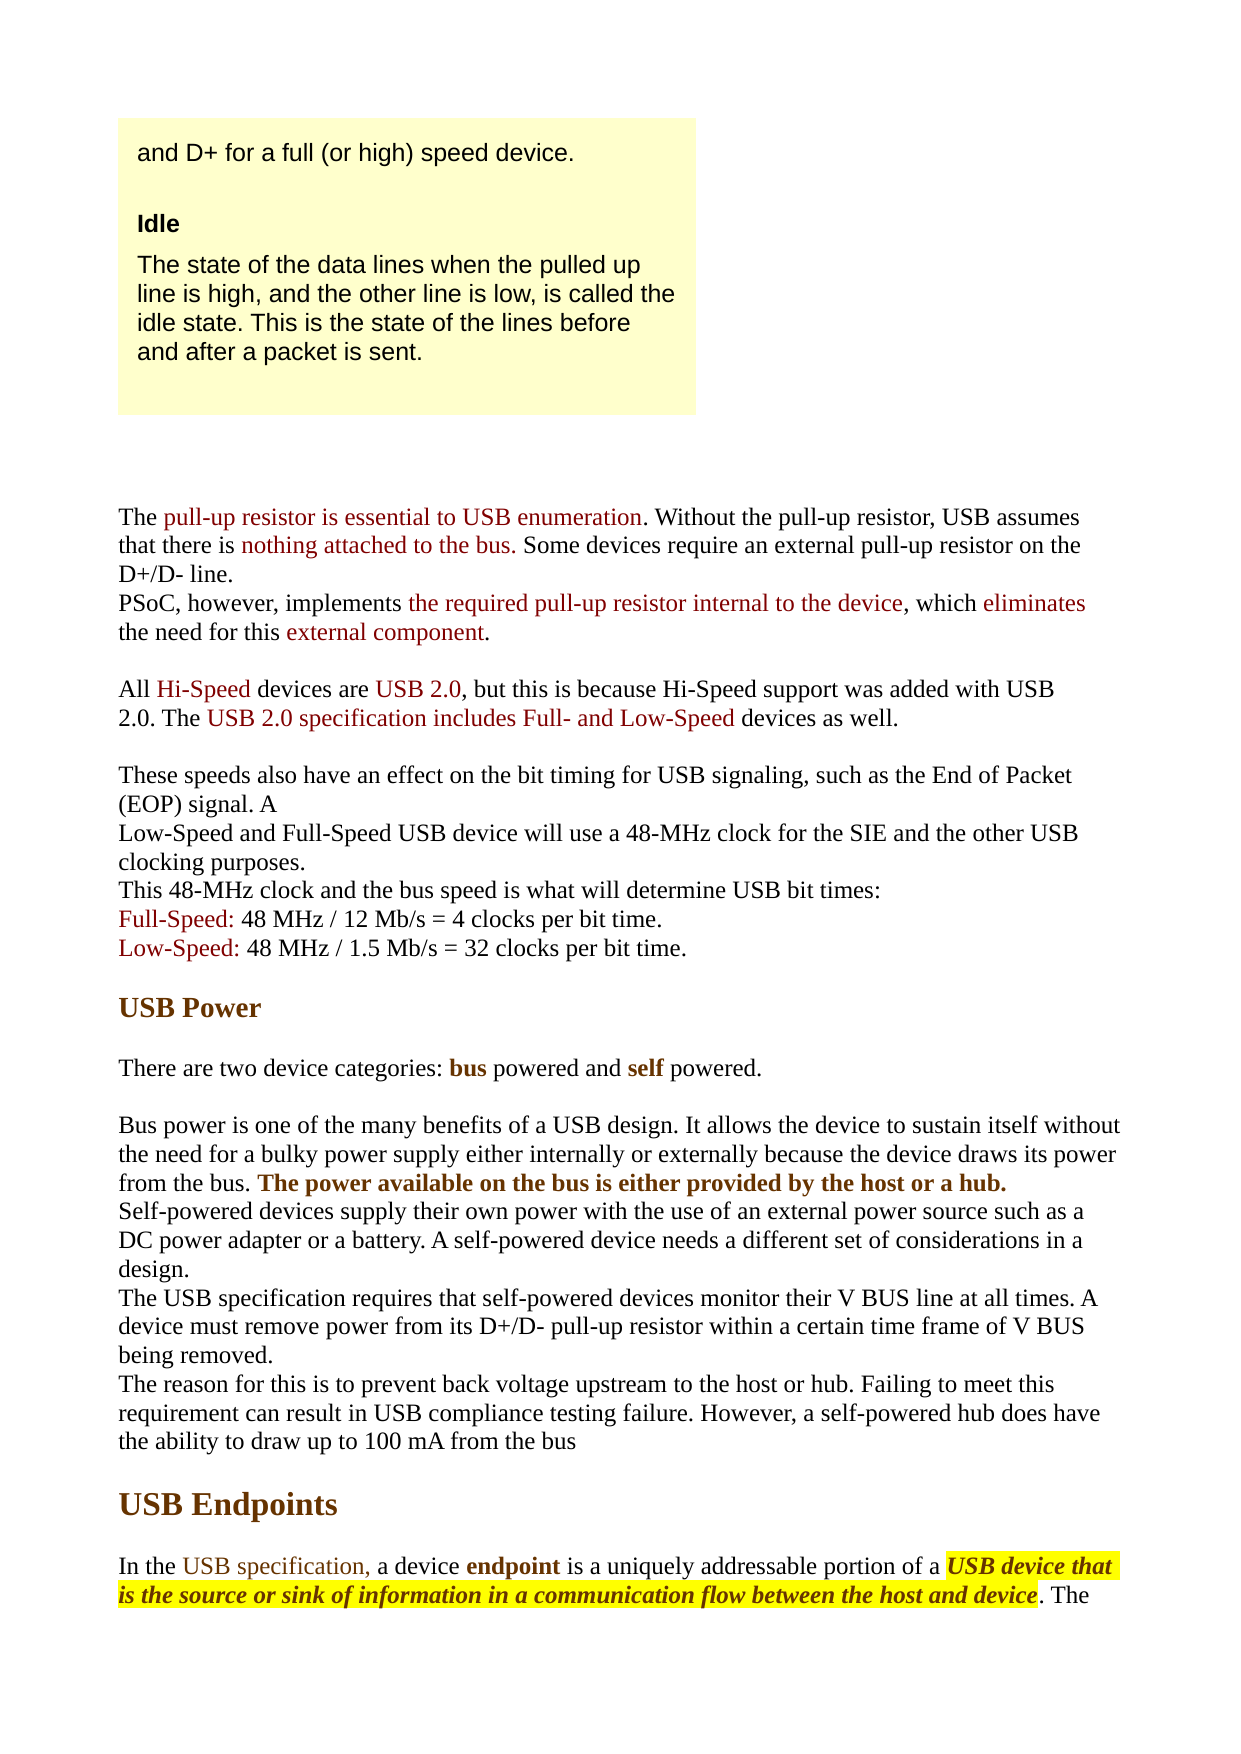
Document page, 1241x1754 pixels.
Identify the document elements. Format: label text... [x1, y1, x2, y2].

text In the USB specification, a device endpoint is a uniquely addressable portion of a USB device that is the source or sink of information in a communication flow between the host and device. The [118, 1551, 1122, 1608]
table_cell [696, 118, 1123, 415]
text 2.0. The USB 2.0 specification includes Full- and Low-Speed devices as well. [118, 703, 1122, 732]
text The reason for this is to prevent back voltage upstream to the host or hub. Failing to meet this requirement can result in USB compliance testing failure. However, a self-powered hub does have the ability to draw up to 100 mA from the bus [118, 1369, 1122, 1455]
text The pull-up resistor is essential to USB enumeration. Without the pull-up resistor, USB assumes that there is nothing attached to the bus. Some devices require an external pull-up resistor on the D+/D- line. [118, 502, 1122, 588]
text Low-Speed: 48 MHz / 1.5 Mb/s = 32 clocks per bit time. [118, 933, 1122, 962]
table_cell and D+ for a full (or high) speed device. Idle The state of the data lines when the pulled up line is high, and the other line is low, is called the idle state. This is the state of the lines before and after a packet is sent. [118, 118, 696, 415]
text Low-Speed and Full-Speed USB device will use a 48-MHz clock for the SIE and the other USB clocking purposes. [118, 818, 1122, 875]
text USB Power [118, 990, 1122, 1024]
text USB Endpoints [118, 1484, 1122, 1522]
text There are two device categories: bus powered and self powered. [118, 1053, 1122, 1081]
text Self-powered devices supply their own power with the use of an external power source such as a DC power adapter or a battery. A self-powered device needs a different set of considerations in a design. [118, 1196, 1122, 1283]
text All Hi-Speed devices are USB 2.0, but this is because Hi-Speed support was added with USB [118, 674, 1122, 703]
text Full-Speed: 48 MHz / 12 Mb/s = 4 clocks per bit time. [118, 904, 1122, 933]
text These speeds also have an effect on the bit timing for USB signaling, such as the End of Packet (EOP) signal. A [118, 760, 1122, 818]
text PSoC, however, implements the required pull-up resistor internal to the device, which eliminates the need for this external component. [118, 588, 1122, 645]
text This 48-MHz clock and the bus speed is what will determine USB bit times: [118, 875, 1122, 904]
text Bus power is one of the many benefits of a USB design. It allows the device to sustain itself without the need for a bulky power supply either internally or externally because the device draws its power from the bus. The power available on the bus is either provided by the host or a hub. [118, 1110, 1122, 1196]
text The USB specification requires that self-powered devices monitor their V BUS line at all times. A device must remove power from its D+/D- pull-up resistor within a certain time frame of V BUS being removed. [118, 1283, 1122, 1369]
